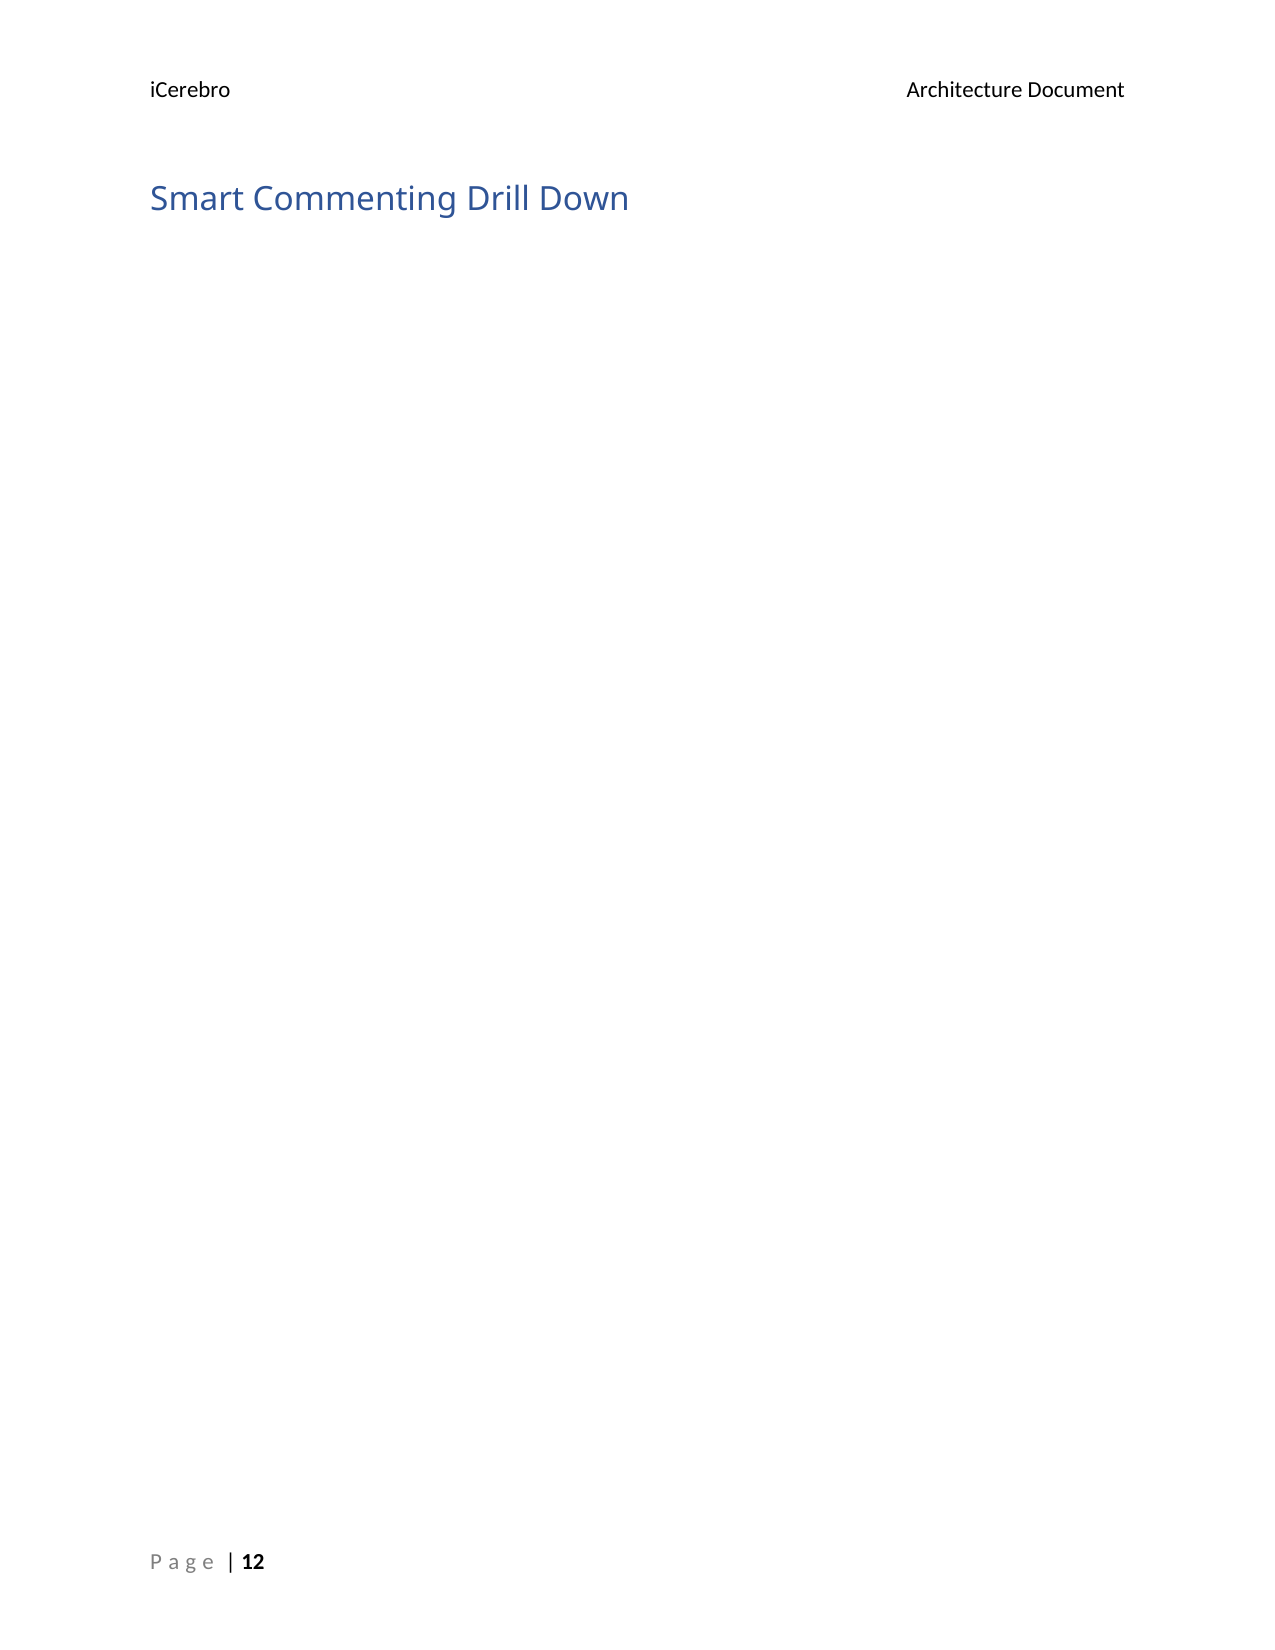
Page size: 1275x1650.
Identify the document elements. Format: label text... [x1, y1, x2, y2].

subtitle Smart Commenting Drill Down [150, 175, 1125, 220]
